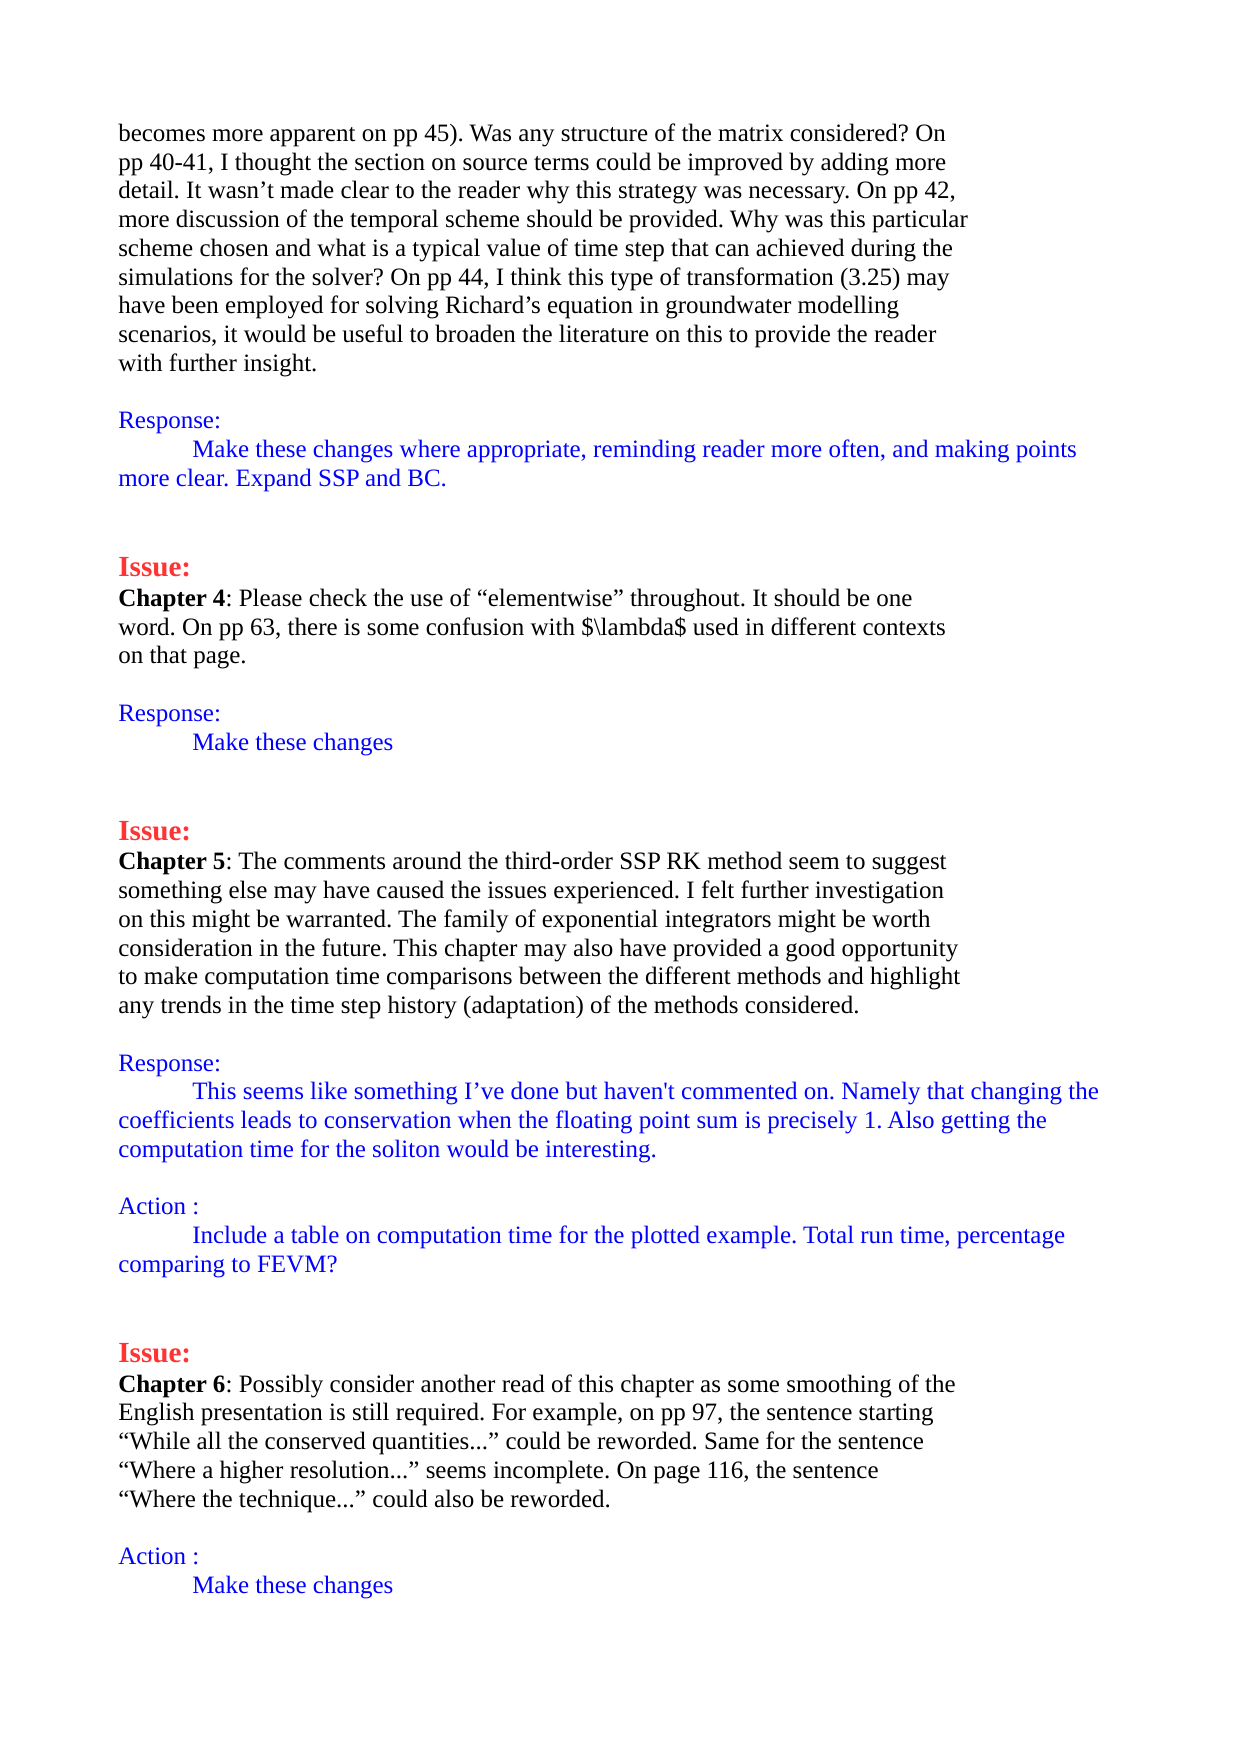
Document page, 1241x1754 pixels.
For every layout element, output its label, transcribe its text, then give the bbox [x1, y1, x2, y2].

text on this might be warranted. The family of exponential integrators might be worth [118, 904, 1122, 933]
text detail. It wasn’t made clear to the reader why this strategy was necessary. On pp 42, [118, 176, 1122, 204]
text simulations for the solver? On pp 44, I think this type of transformation (3.25) may [118, 262, 1122, 291]
text Issue: [118, 813, 1122, 846]
text Action : [118, 1541, 1122, 1570]
text “While all the conserved quantities...” could be reworded. Same for the sentence [118, 1426, 1122, 1455]
text Chapter 5: The comments around the third-order SSP RK method seem to suggest [118, 846, 1122, 875]
text consideration in the future. This chapter may also have provided a good opportunity [118, 933, 1122, 961]
text Response: [118, 406, 1122, 434]
text word. On pp 63, there is some confusion with $\lambda$ used in different contexts [118, 612, 1122, 640]
text Issue: [118, 1335, 1122, 1369]
text to make computation time comparisons between the different methods and highlight [118, 961, 1122, 990]
text This seems like something I’ve done but haven't commented on. Namely that changing the coefficients leads to conservation when the floating point sum is precisely 1. Also getting the computation time for the soliton would be interesting. [118, 1076, 1122, 1163]
text Make these changes where appropriate, reminding reader more often, and making points more clear. Expand SSP and BC. [118, 434, 1122, 492]
text Make these changes [118, 727, 1122, 755]
text Chapter 4: Please check the use of “elementwise” throughout. It should be one [118, 583, 1122, 612]
text on that page. [118, 640, 1122, 669]
text something else may have caused the issues experienced. I felt further investigation [118, 875, 1122, 904]
text scenarios, it would be useful to broaden the literature on this to provide the reader [118, 319, 1122, 348]
text “Where a higher resolution...” seems incomplete. On page 116, the sentence [118, 1455, 1122, 1484]
text Issue: [118, 549, 1122, 583]
text Action : [118, 1191, 1122, 1220]
text have been employed for solving Richard’s equation in groundwater modelling [118, 291, 1122, 319]
text more discussion of the temporal scheme should be provided. Why was this particular [118, 204, 1122, 233]
text with further insight. [118, 348, 1122, 377]
text Include a table on computation time for the plotted example. Total run time, percentage comparing to FEVM? [118, 1220, 1122, 1278]
text any trends in the time step history (adaptation) of the methods considered. [118, 990, 1122, 1019]
text Response: [118, 1048, 1122, 1076]
text Response: [118, 698, 1122, 727]
text scheme chosen and what is a typical value of time step that can achieved during the [118, 233, 1122, 262]
text Chapter 6: Possibly consider another read of this chapter as some smoothing of the [118, 1369, 1122, 1397]
text “Where the technique...” could also be reworded. [118, 1484, 1122, 1512]
text becomes more apparent on pp 45). Was any structure of the matrix considered? On [118, 118, 1122, 147]
text Make these changes [118, 1570, 1122, 1599]
text English presentation is still required. For example, on pp 97, the sentence starting [118, 1397, 1122, 1426]
text pp 40-41, I thought the section on source terms could be improved by adding more [118, 147, 1122, 176]
